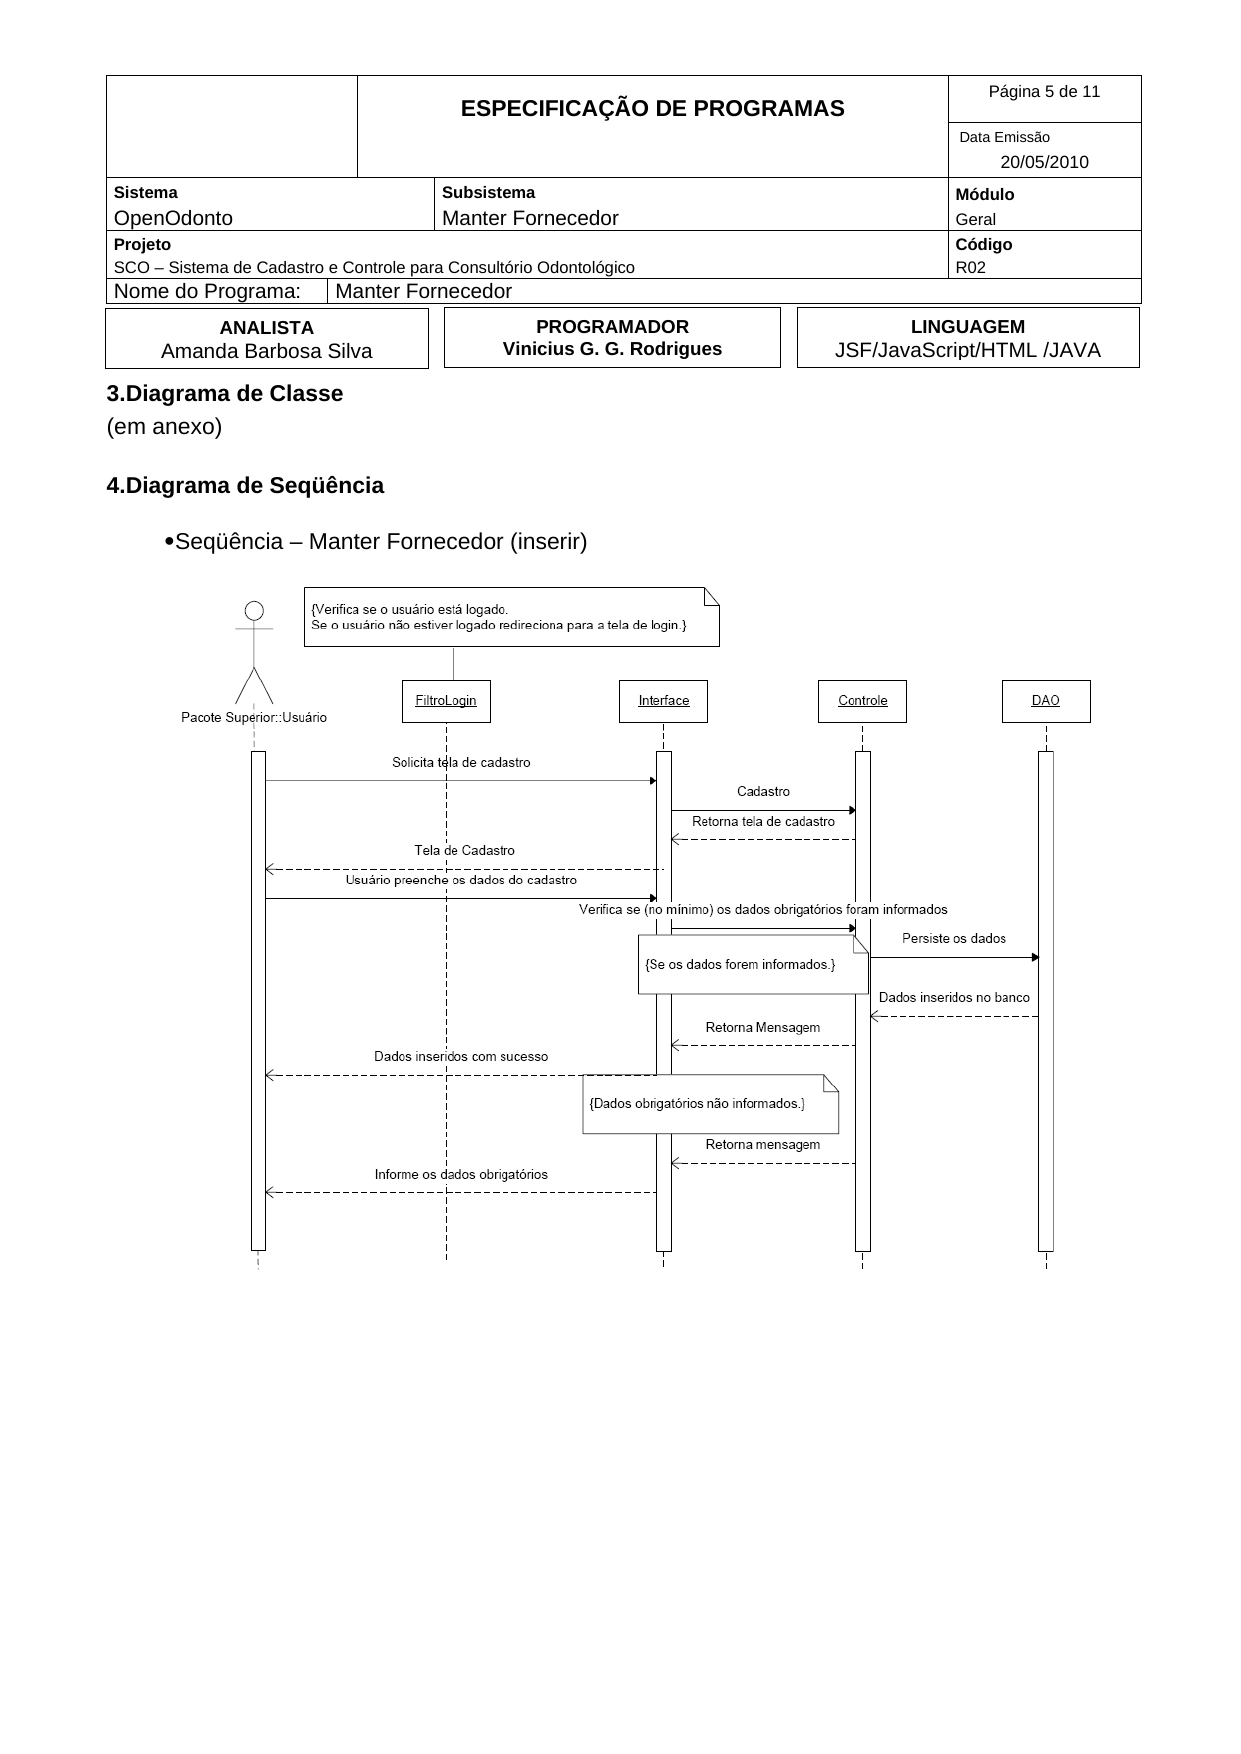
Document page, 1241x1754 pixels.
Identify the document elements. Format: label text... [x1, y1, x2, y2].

list Seqüência – Manter Fornecedor (inserir) [165, 528, 1151, 555]
text (em anexo) [106, 413, 1151, 439]
subtitle Diagrama de Classe [106, 380, 1151, 406]
subtitle Diagrama de Seqüência [106, 472, 1151, 498]
picture [154, 578, 1104, 1288]
